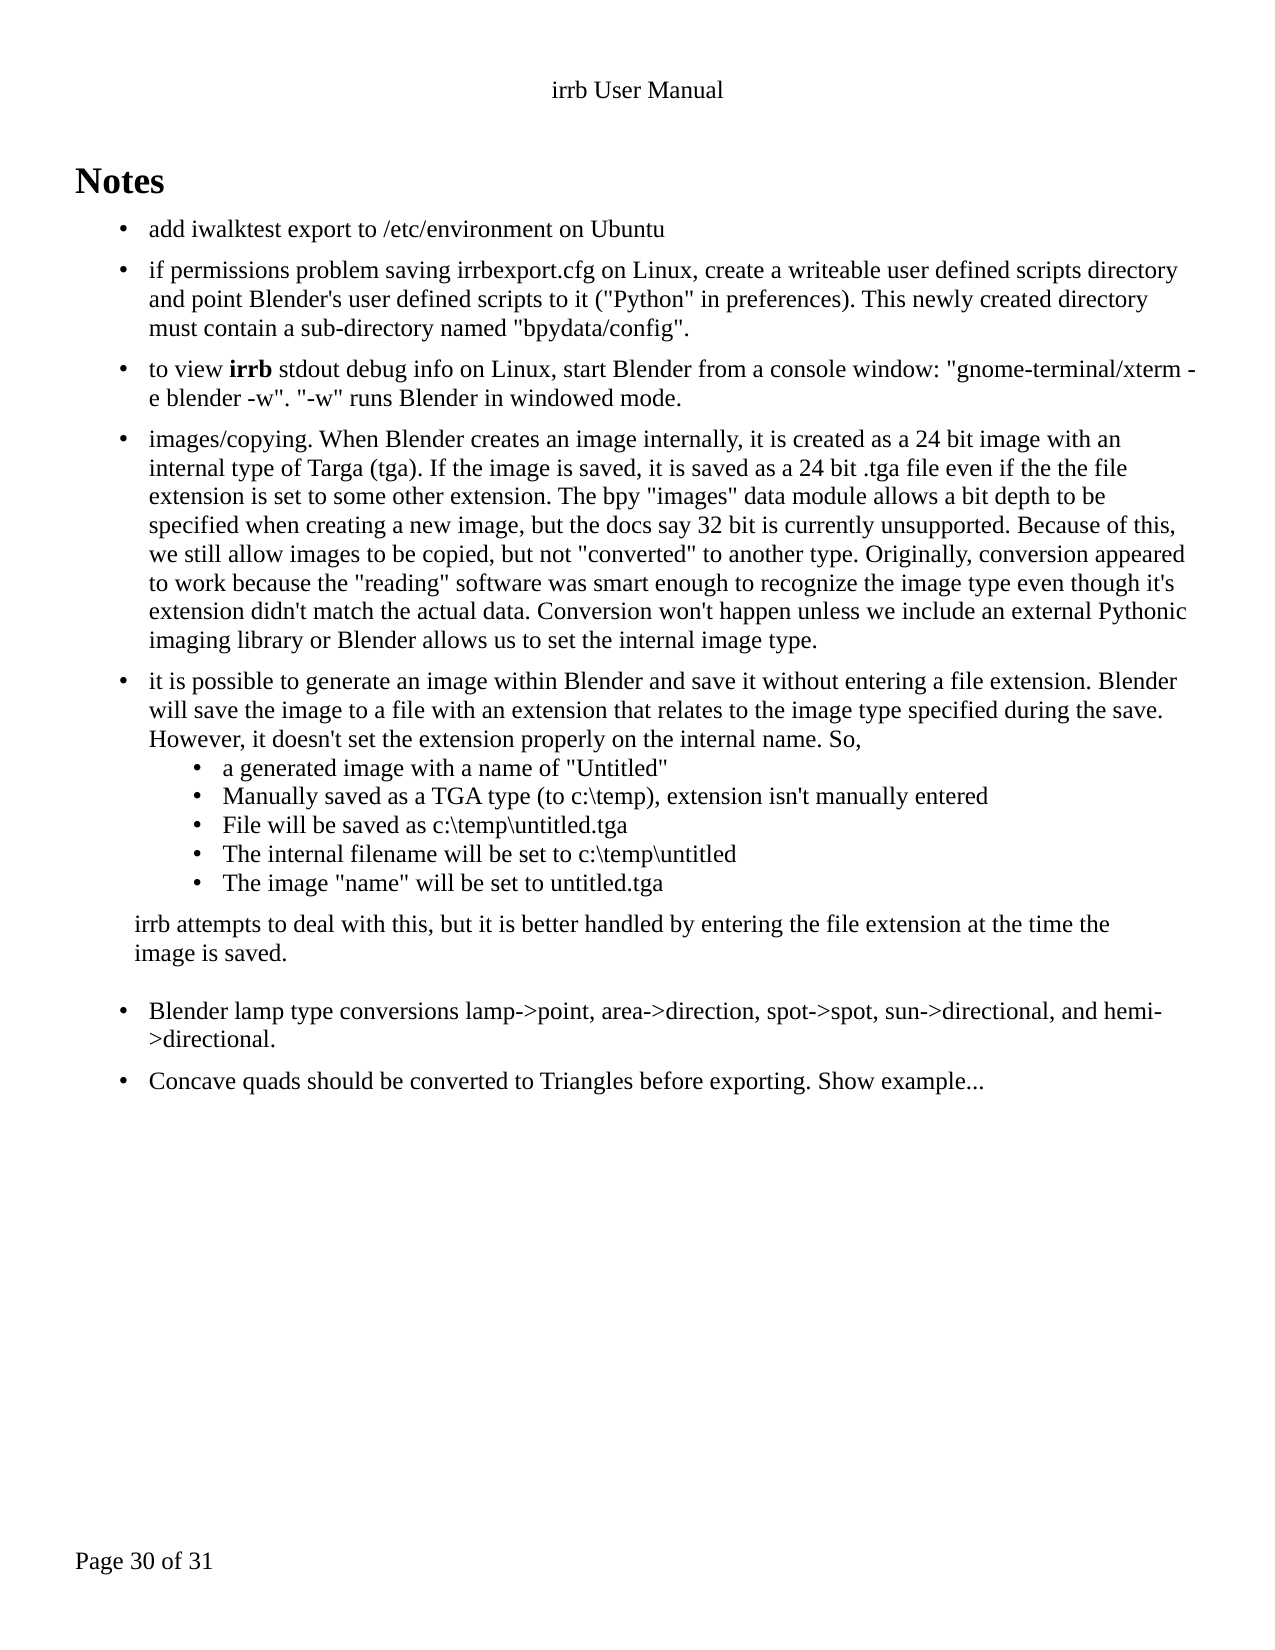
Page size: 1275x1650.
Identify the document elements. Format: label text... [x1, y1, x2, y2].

list File will be saved as c:\temp\untitled.tga [193, 810, 1200, 839]
list Manually saved as a TGA type (to c:\temp), extension isn't manually entered [193, 781, 1200, 810]
list add iwalktest export to /etc/environment on Ubuntu [119, 214, 1200, 243]
list if permissions problem saving irrbexport.cfg on Linux, create a writeable user defined scripts directory and point Blender's user defined scripts to it ("Python" in preferences). This newly created directory must contain a sub-directory named "bpydata/config". [119, 255, 1200, 341]
list images/copying. When Blender creates an image internally, it is created as a 24 bit image with an internal type of Targa (tga). If the image is saved, it is saved as a 24 bit .tga file even if the the file extension is set to some other extension. The bpy "images" data module allows a bit depth to be specified when creating a new image, but the docs say 32 bit is currently unsupported. Because of this, we still allow images to be copied, but not "converted" to another type. Originally, conversion appeared to work because the "reading" software was smart enough to recognize the image type even though it's extension didn't match the actual data. Conversion won't happen unless we include an external Pythonic imaging library or Blender allows us to set the internal image type. [119, 424, 1200, 654]
text irrb attempts to deal with this, but it is better handled by entering the file extension at the time the image is saved. [134, 909, 1141, 966]
list Blender lamp type conversions lamp->point, area->direction, spot->spot, sun->directional, and hemi->directional. [119, 996, 1200, 1053]
list The internal filename will be set to c:\temp\untitled [193, 839, 1200, 868]
list The image "name" will be set to untitled.tga [193, 868, 1200, 896]
subtitle Notes [75, 158, 1200, 201]
list a generated image with a name of "Untitled" [193, 753, 1200, 781]
list Concave quads should be converted to Triangles before exporting. Show example... [119, 1066, 1200, 1094]
list to view irrb stdout debug info on Linux, start Blender from a console window: "gnome-terminal/xterm -e blender -w". "-w" runs Blender in windowed mode. [119, 354, 1200, 411]
list it is possible to generate an image within Blender and save it without entering a file extension. Blender will save the image to a file with an extension that relates to the image type specified during the save. However, it doesn't set the extension properly on the internal name. So, [119, 666, 1200, 753]
